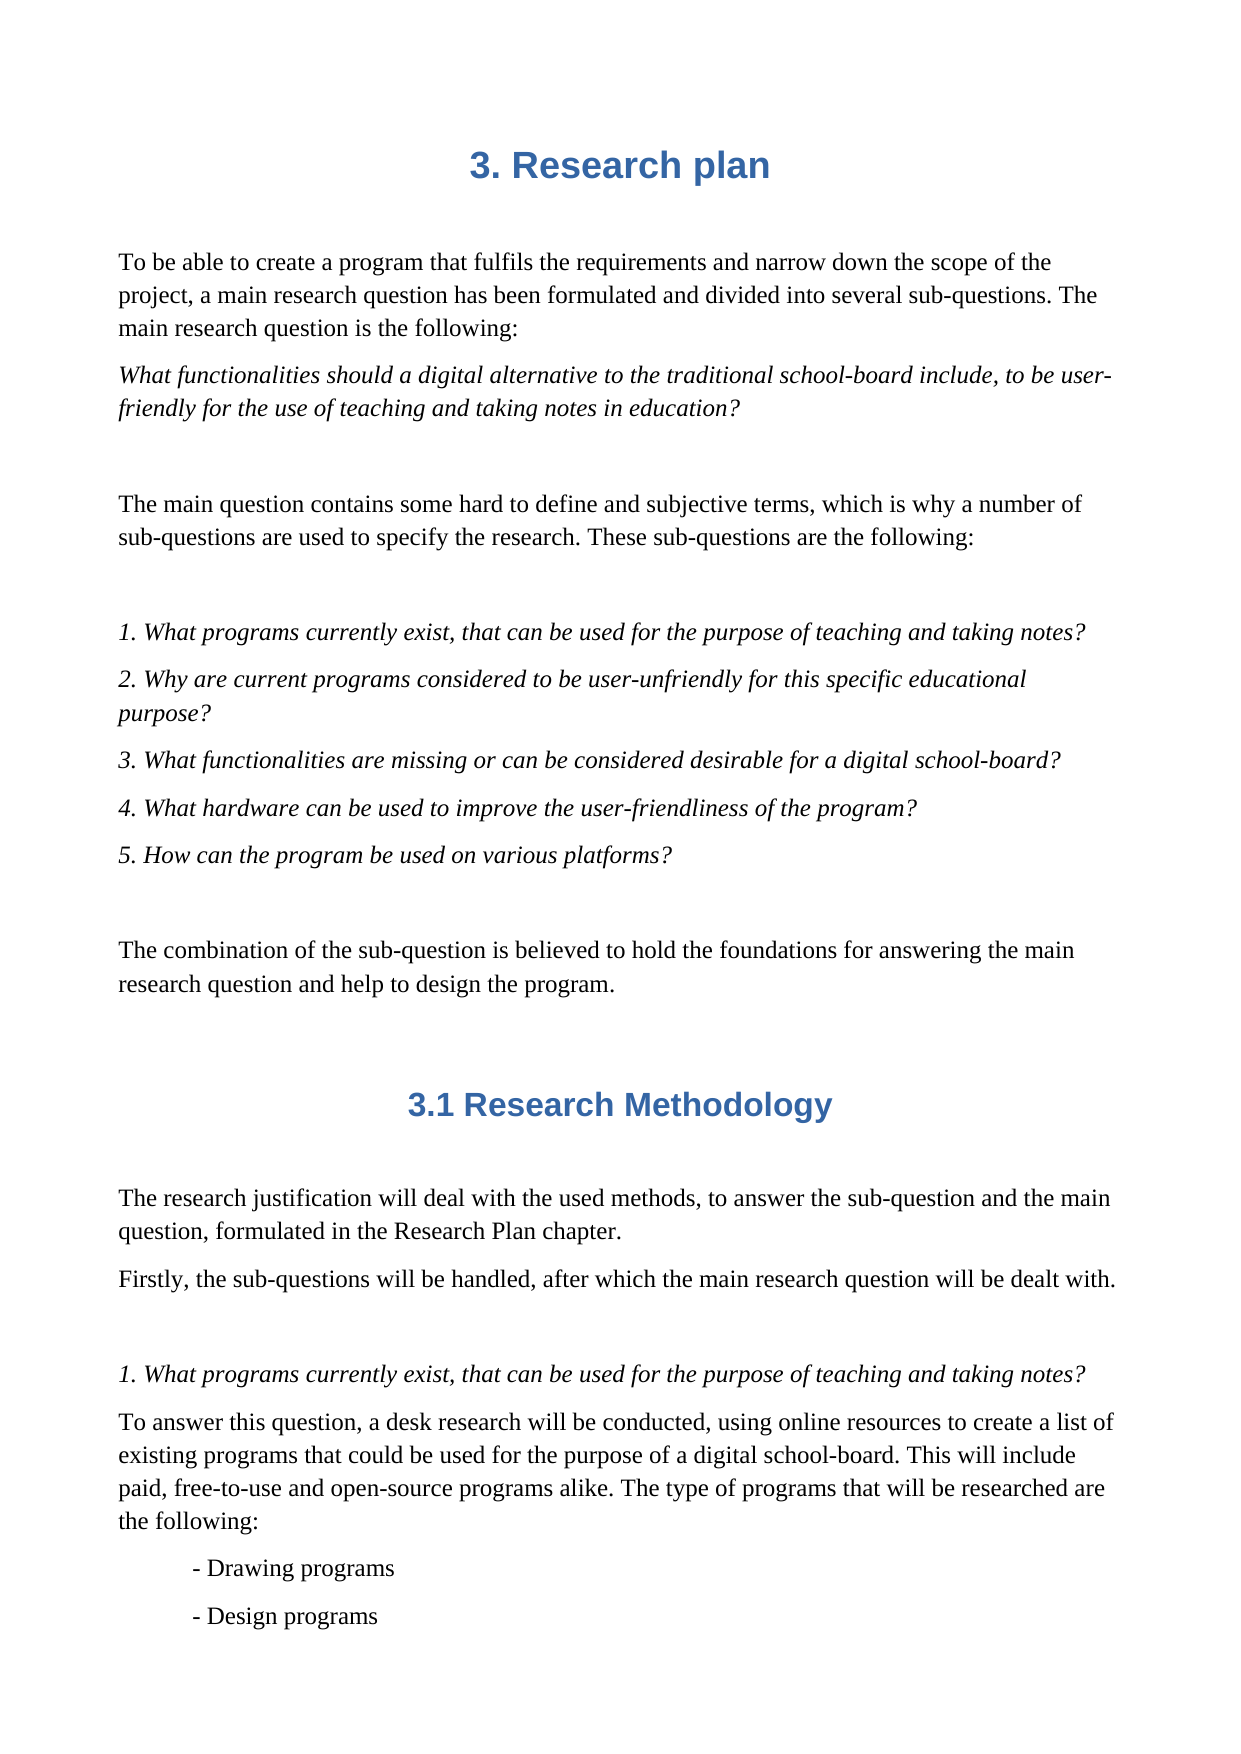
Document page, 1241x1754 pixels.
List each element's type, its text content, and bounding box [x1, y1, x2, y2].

text 4. What hardware can be used to improve the user-friendliness of the program? [118, 793, 1122, 822]
text 3. What functionalities are missing or can be considered desirable for a digital school-board? [118, 745, 1122, 774]
text - Drawing programs [118, 1553, 1122, 1582]
text 1. What programs currently exist, that can be used for the purpose of teaching and taking notes? [118, 617, 1122, 646]
text The main question contains some hard to define and subjective terms, which is why a number of sub-questions are used to specify the research. These sub-questions are the following: [118, 489, 1122, 551]
text 2. Why are current programs considered to be user-unfriendly for this specific educational purpose? [118, 664, 1122, 726]
text To answer this question, a desk research will be conducted, using online resources to create a list of existing programs that could be used for the purpose of a digital school-board. This will include paid, free-to-use and open-source programs alike. The type of programs that will be researched are the following: [118, 1407, 1122, 1535]
subtitle 3.1 Research Methodology [118, 1085, 1122, 1123]
text 1. What programs currently exist, that can be used for the purpose of teaching and taking notes? [118, 1359, 1122, 1388]
text The combination of the sub-question is believed to hold the foundations for answering the main research question and help to design the program. [118, 936, 1122, 997]
text - Design programs [118, 1601, 1122, 1630]
subtitle 3. Research plan [118, 143, 1122, 187]
text 5. How can the program be used on various platforms? [118, 840, 1122, 869]
text The research justification will deal with the used methods, to answer the sub-question and the main question, formulated in the Research Plan chapter. [118, 1183, 1122, 1245]
text Firstly, the sub-questions will be handled, after which the main research question will be dealt with. [118, 1264, 1122, 1293]
text What functionalities should a digital alternative to the traditional school-board include, to be user-friendly for the use of teaching and taking notes in education? [118, 361, 1122, 422]
text To be able to create a program that fulfils the requirements and narrow down the scope of the project, a main research question has been formulated and divided into several sub-questions. The main research question is the following: [118, 247, 1122, 342]
